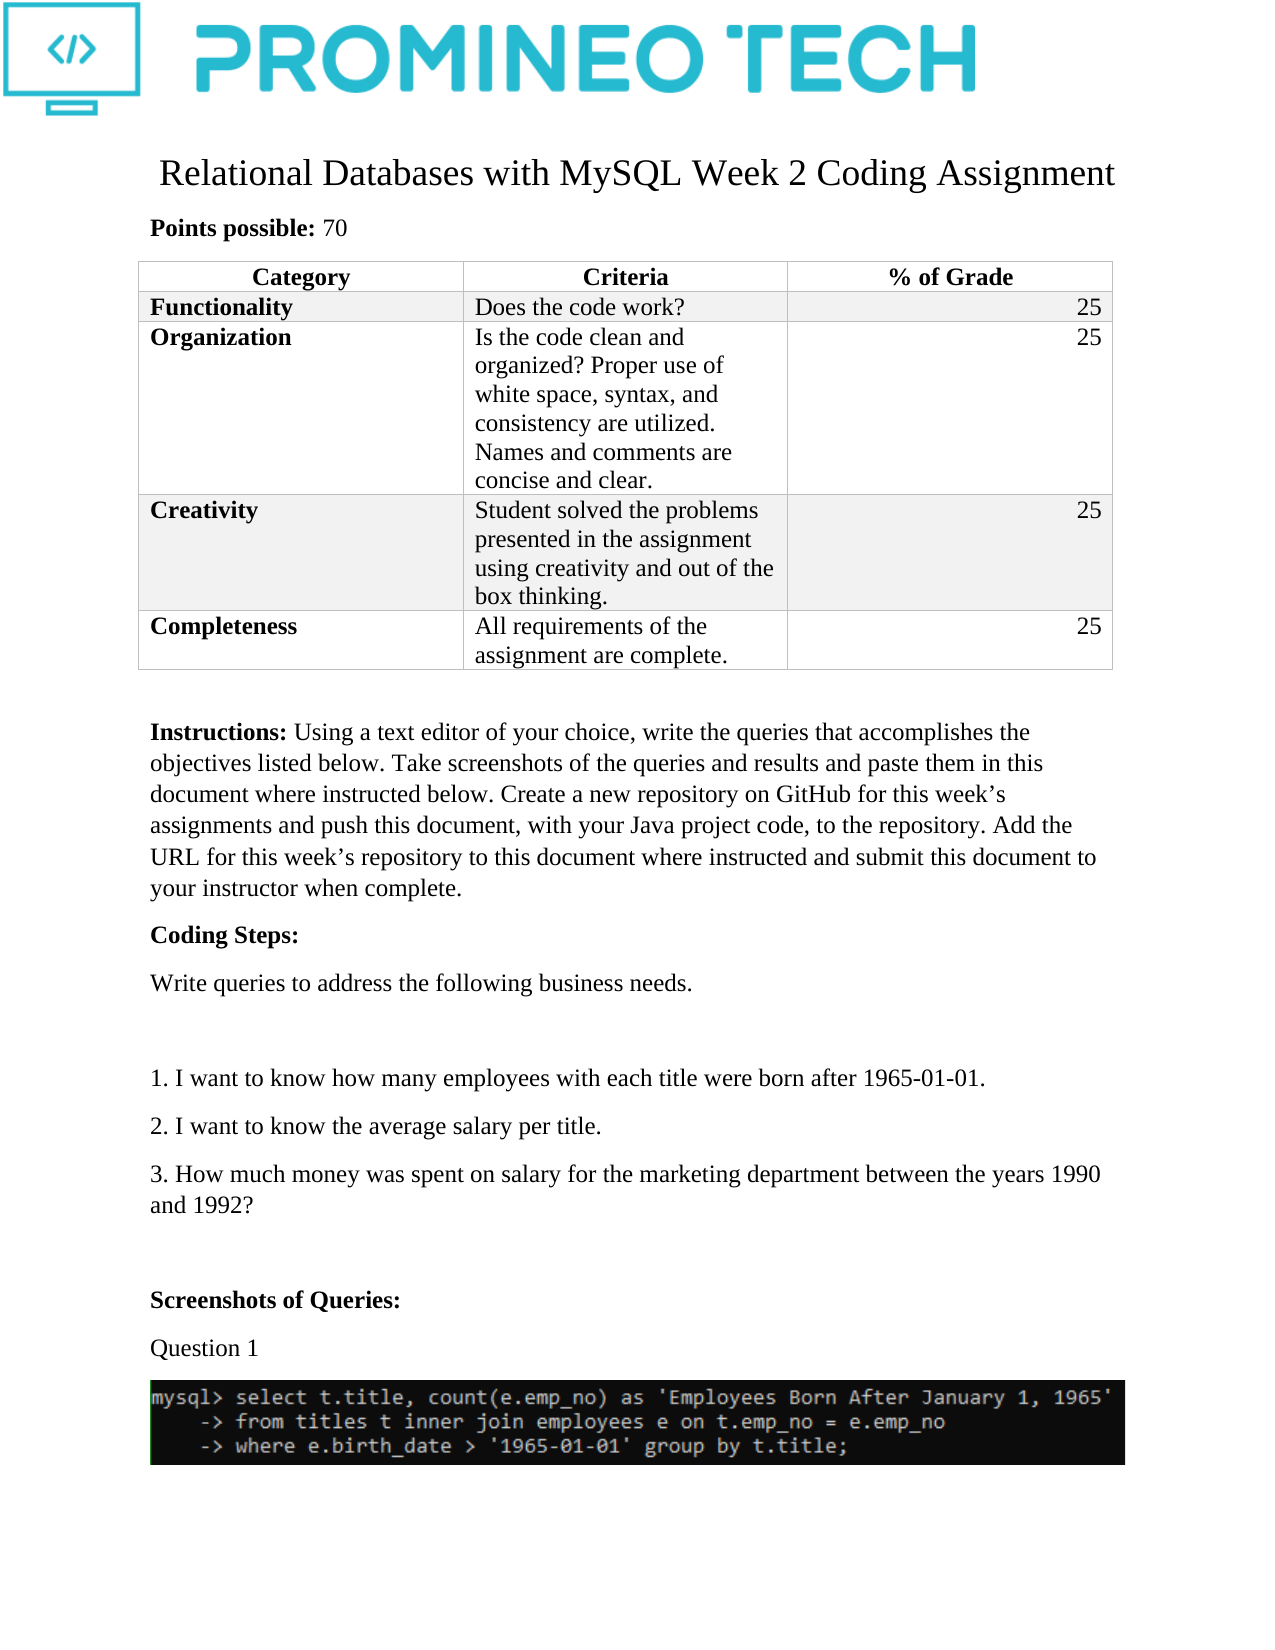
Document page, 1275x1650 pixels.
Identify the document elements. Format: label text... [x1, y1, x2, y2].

table_cell Is the code clean and organized? Proper use of white space, syntax, and consistency are utilized. Names and comments are concise and clear. [464, 322, 787, 494]
text 1. I want to know how many employees with each title were born after 1965-01-01. [150, 1063, 1125, 1092]
table_cell Functionality [139, 292, 463, 321]
table_header Category [139, 262, 463, 291]
text 2. I want to know the average salary per title. [150, 1111, 1125, 1140]
table_cell Organization [139, 322, 463, 494]
picture [150, 1380, 1125, 1465]
text Write queries to address the following business needs. [150, 968, 1125, 997]
text Coding Steps: [150, 920, 1125, 949]
table_cell All requirements of the assignment are complete. [464, 611, 787, 669]
text Points possible: 70 [150, 213, 1125, 242]
table_cell Student solved the problems presented in the assignment using creativity and out of the box thinking. [464, 495, 787, 610]
table_cell Does the code work? [464, 292, 787, 321]
text Screenshots of Queries: [150, 1285, 1125, 1314]
text Relational Databases with MySQL Week 2 Coding Assignment [150, 150, 1125, 193]
text Question 1 [150, 1333, 1125, 1362]
table_cell 25 [788, 292, 1112, 321]
table_cell Completeness [139, 611, 463, 669]
table_cell 25 [788, 322, 1112, 494]
table_cell Creativity [139, 495, 463, 610]
table_header % of Grade [788, 262, 1112, 291]
picture [0, 0, 975, 119]
text 3. How much money was spent on salary for the marketing department between the years 1990 and 1992? [150, 1159, 1125, 1219]
text Instructions: Using a text editor of your choice, write the queries that accomplishes the objectives listed below. Take screenshots of the queries and results and paste them in this document where instructed below. Create a new repository on GitHub for this week’s assignments and push this document, with your Java project code, to the repository. Add the URL for this week’s repository to this document where instructed and submit this document to your instructor when complete. [150, 717, 1125, 901]
table_header Criteria [464, 262, 787, 291]
table_cell 25 [788, 495, 1112, 610]
table_cell 25 [788, 611, 1112, 669]
